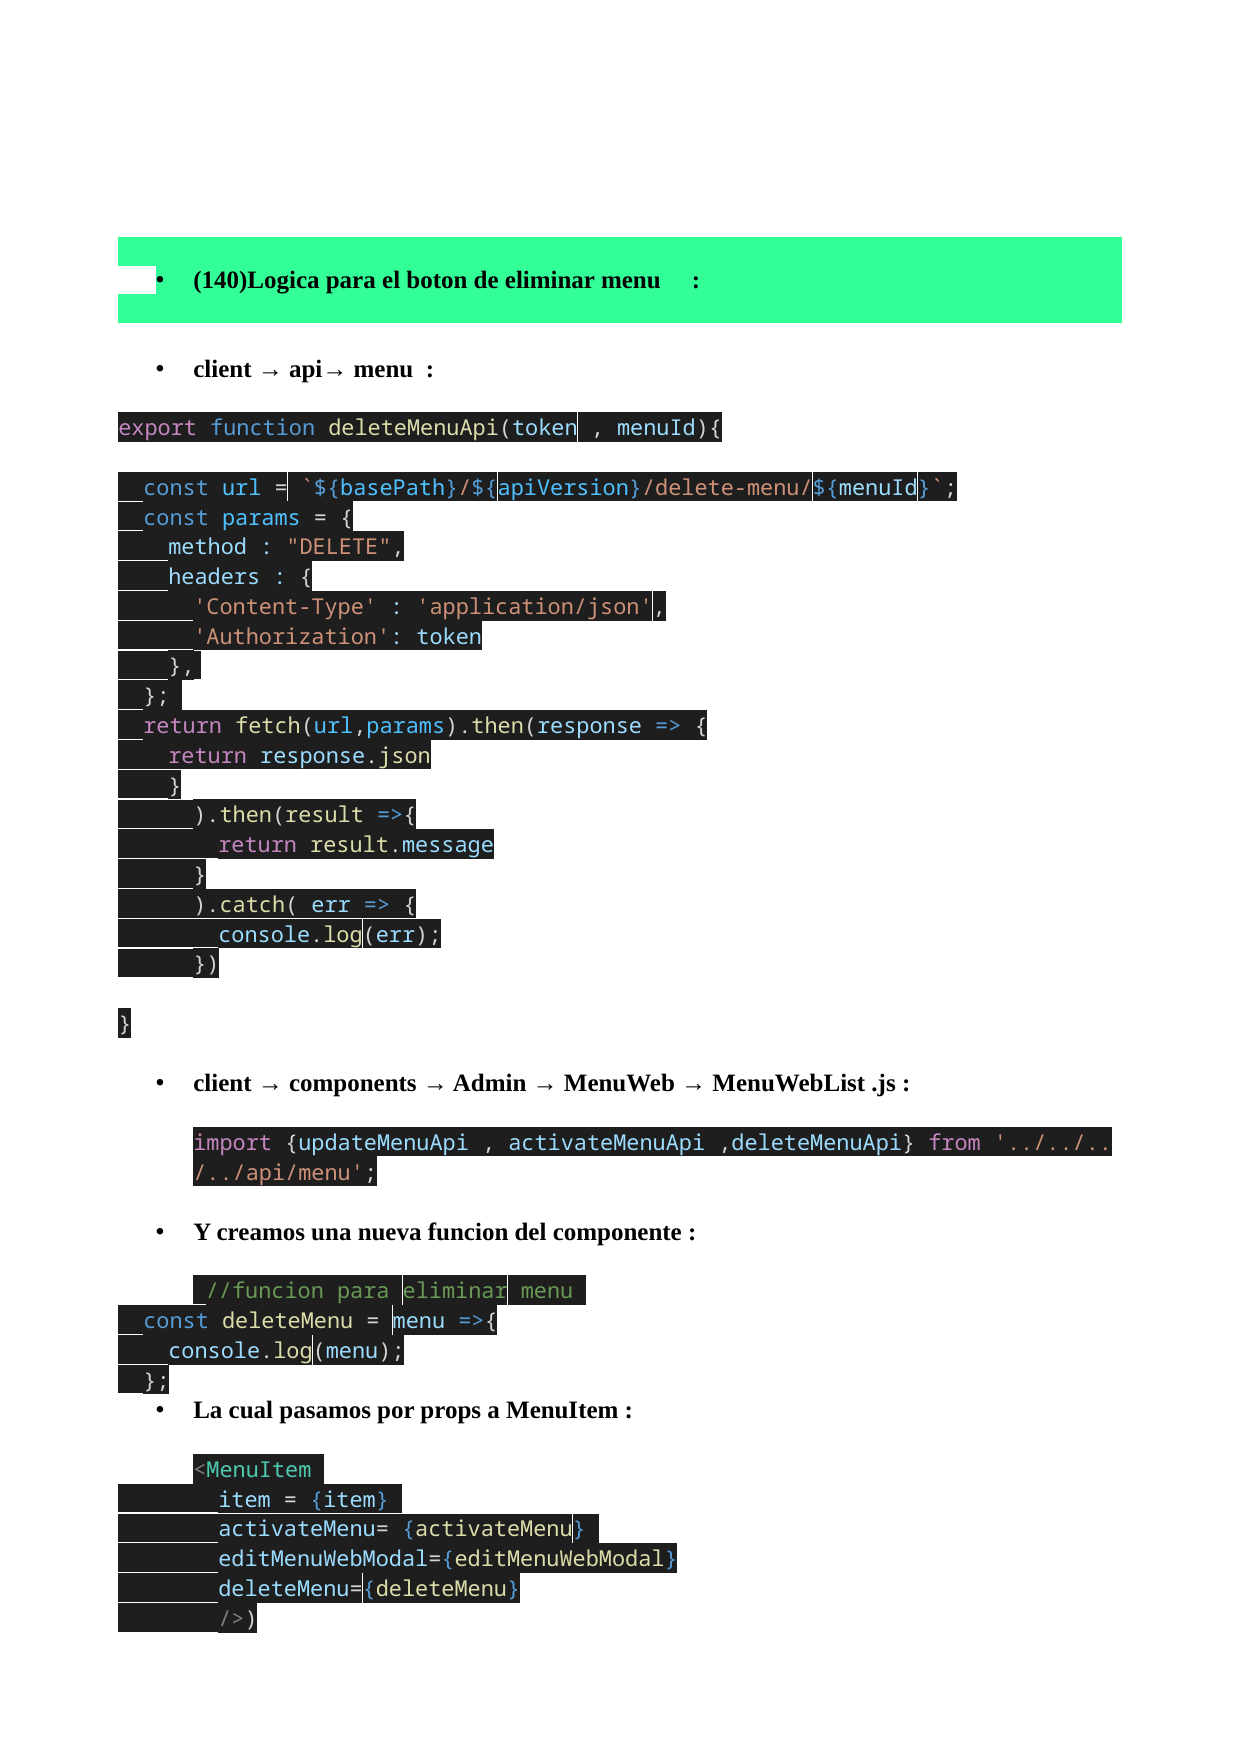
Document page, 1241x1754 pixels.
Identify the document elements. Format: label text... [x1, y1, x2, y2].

text />) [118, 1603, 1122, 1633]
text return response.json [118, 740, 1122, 769]
text } [118, 1008, 1122, 1038]
text export function deleteMenuApi(token , menuId){ [118, 412, 1122, 442]
text activateMenu= {activateMenu} [118, 1513, 1122, 1543]
text return fetch(url,params).then(response => { [118, 710, 1122, 740]
text }; [118, 1365, 1122, 1394]
text const deleteMenu = menu =>{ [118, 1305, 1122, 1335]
list client → components → Admin → MenuWeb → MenuWebList .js : [156, 1067, 1122, 1097]
text console.log(menu); [118, 1335, 1122, 1365]
list <MenuItem [156, 1454, 1122, 1484]
text 'Content-Type' : 'application/json', [118, 591, 1122, 621]
text const url = `${basePath}/${apiVersion}/delete-menu/${menuId}`; [118, 472, 1122, 501]
text method : "DELETE", [118, 531, 1122, 561]
text console.log(err); [118, 918, 1122, 948]
text 'Authorization': token [118, 621, 1122, 650]
text }, [118, 650, 1122, 680]
text } [118, 859, 1122, 889]
text }; [118, 680, 1122, 710]
text item = {item} [118, 1484, 1122, 1513]
list client → api→ menu : [156, 353, 1122, 382]
text deleteMenu={deleteMenu} [118, 1573, 1122, 1603]
text editMenuWebModal={editMenuWebModal} [118, 1543, 1122, 1573]
list import {updateMenuApi , activateMenuApi ,deleteMenuApi} from '../../../../api/menu'; [156, 1127, 1122, 1186]
text const params = { [118, 501, 1122, 531]
text ).then(result =>{ [118, 799, 1122, 829]
text ).catch( err => { [118, 889, 1122, 918]
list //funcion para eliminar menu [156, 1275, 1122, 1305]
text }) [118, 948, 1122, 978]
text return result.message [118, 829, 1122, 859]
list Y creamos una nueva funcion del componente : [156, 1216, 1122, 1246]
list La cual pasamos por props a MenuItem : [156, 1394, 1122, 1424]
text } [118, 769, 1122, 799]
text headers : { [118, 561, 1122, 591]
list (140)Logica para el boton de eliminar menu : [156, 266, 1122, 294]
